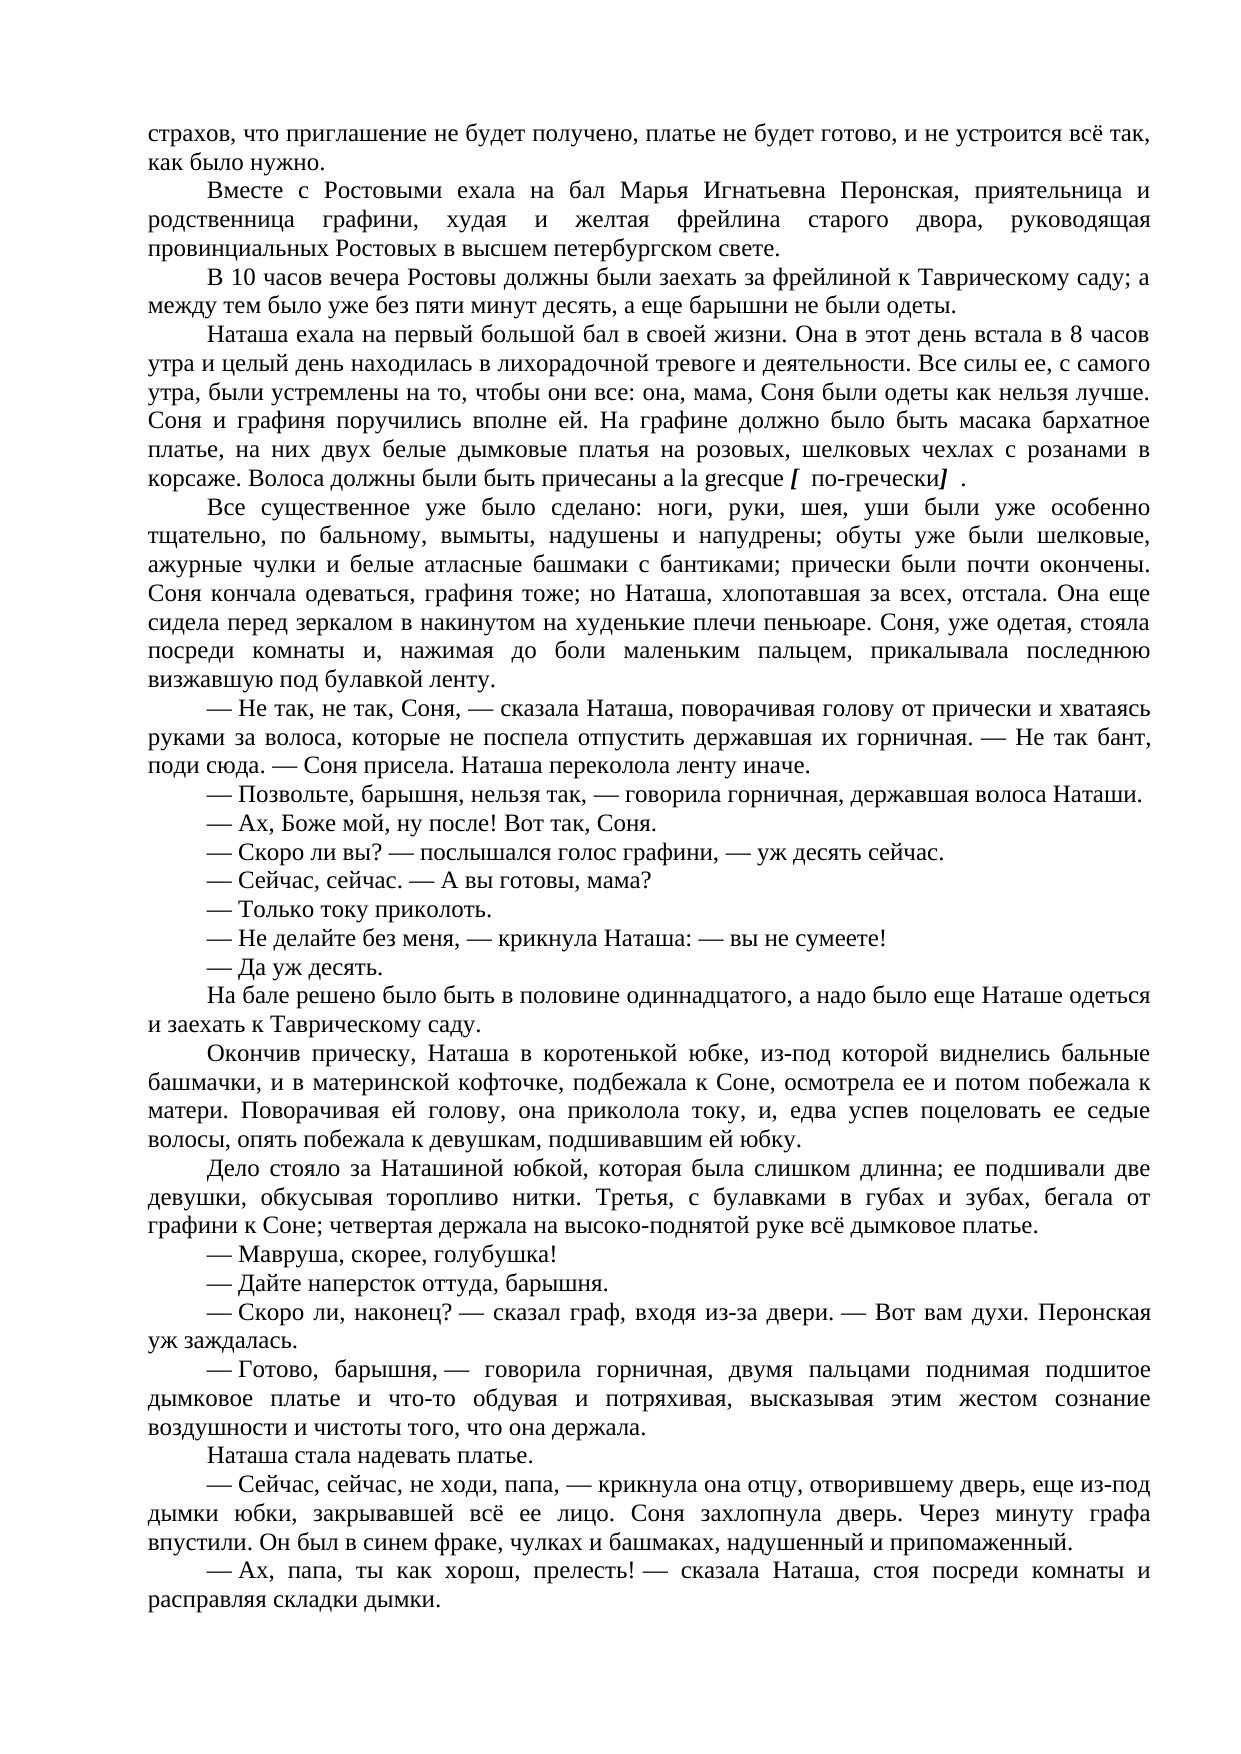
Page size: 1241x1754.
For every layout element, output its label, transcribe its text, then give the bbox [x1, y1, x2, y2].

text В 10 часов вечера Ростовы должны были заехать за фрейлиной к Таврическому саду; а между тем было уже без пяти минут десять, а еще барышни не были одеты. [148, 262, 1152, 319]
text — Дайте наперсток оттуда, барышня. [148, 1268, 1152, 1297]
text — Не делайте без меня, — крикнула Наташа: — вы не сумеете! [148, 923, 1152, 952]
text Вместе с Ростовыми ехала на бал Марья Игнатьевна Перонская, приятельница и родственница графини, худая и желтая фрейлина старого двора, руководящая провинциальных Ростовых в высшем петербургском свете. [148, 176, 1152, 262]
text Дело стояло за Наташиной юбкой, которая была слишком длинна; ее подшивали две девушки, обкусывая торопливо нитки. Третья, с булавками в губах и зубах, бегала от графини к Соне; четвертая держала на высоко-поднятой руке всё дымковое платье. [148, 1153, 1152, 1239]
text Наташа ехала на первый большой бал в своей жизни. Она в этот день встала в 8 часов утра и целый день находилась в лихорадочной тревоге и деятельности. Все силы ее, с самого утра, были устремлены на то, чтобы они все: она, мама, Соня были одеты как нельзя лучше. Соня и графиня поручились вполне ей. На графине должно было быть масака бархатное платье, на них двух белые дымковые платья на розовых, шелковых чехлах с розанами в корсаже. Волоса должны были быть причесаны a la grecque [ по-гречески] . [148, 319, 1152, 492]
text — Сейчас, сейчас, не ходи, папа, — крикнула она отцу, отворившему дверь, еще из-под дымки юбки, закрывавшей всё ее лицо. Соня захлопнула дверь. Через минуту графа впустили. Он был в синем фраке, чулках и башмаках, надушенный и припомаженный. [148, 1469, 1152, 1556]
text — Мавруша, скорее, голубушка! [148, 1239, 1152, 1268]
text — Ах, папа, ты как хорош, прелесть! — сказала Наташа, стоя посреди комнаты и расправляя складки дымки. [148, 1556, 1152, 1613]
text Все существенное уже было сделано: ноги, руки, шея, уши были уже особенно тщательно, по бальному, вымыты, надушены и напудрены; обуты уже были шелковые, ажурные чулки и белые атласные башмаки с бантиками; прически были почти окончены. Соня кончала одеваться, графиня тоже; но Наташа, хлопотавшая за всех, отстала. Она еще сидела перед зеркалом в накинутом на худенькие плечи пеньюаре. Соня, уже одетая, стояла посреди комнаты и, нажимая до боли маленьким пальцем, прикалывала последнюю визжавшую под булавкой ленту. [148, 492, 1152, 693]
text — Только току приколоть. [148, 894, 1152, 923]
text — Сейчас, сейчас. — А вы готовы, мама? [148, 866, 1152, 894]
text — Скоро ли, наконец? — сказал граф, входя из-за двери. — Вот вам духи. Перонская уж заждалась. [148, 1297, 1152, 1354]
text — Готово, барышня, — говорила горничная, двумя пальцами поднимая подшитое дымковое платье и что-то обдувая и потряхивая, высказывая этим жестом сознание воздушности и чистоты того, что она держала. [148, 1354, 1152, 1441]
text — Позвольте, барышня, нельзя так, — говорила горничная, державшая волоса Наташи. [148, 779, 1152, 808]
text — Скоро ли вы? — послышался голос графини, — уж десять сейчас. [148, 837, 1152, 866]
text На бале решено было быть в половине одиннадцатого, a надо было еще Наташе одеться и заехать к Таврическому саду. [148, 981, 1152, 1038]
text — Не так, не так, Соня, — сказала Наташа, поворачивая голову от прически и хватаясь руками за волоса, которые не поспела отпустить державшая их горничная. — Не так бант, поди сюда. — Соня присела. Наташа переколола ленту иначе. [148, 693, 1152, 779]
text Окончив прическу, Наташа в коротенькой юбке, из-под которой виднелись бальные башмачки, и в материнской кофточке, подбежала к Соне, осмотрела ее и потом побежала к матери. Поворачивая ей голову, она приколола току, и, едва успев поцеловать ее седые волосы, опять побежала к девушкам, подшивавшим ей юбку. [148, 1038, 1152, 1153]
text — Ах, Боже мой, ну после! Вот так, Соня. [148, 808, 1152, 837]
text Наташа стала надевать платье. [148, 1441, 1152, 1469]
text страхов, что приглашение не будет получено, платье не будет готово, и не устроится всё так, как было нужно. [148, 118, 1152, 176]
text — Да уж десять. [148, 952, 1152, 981]
